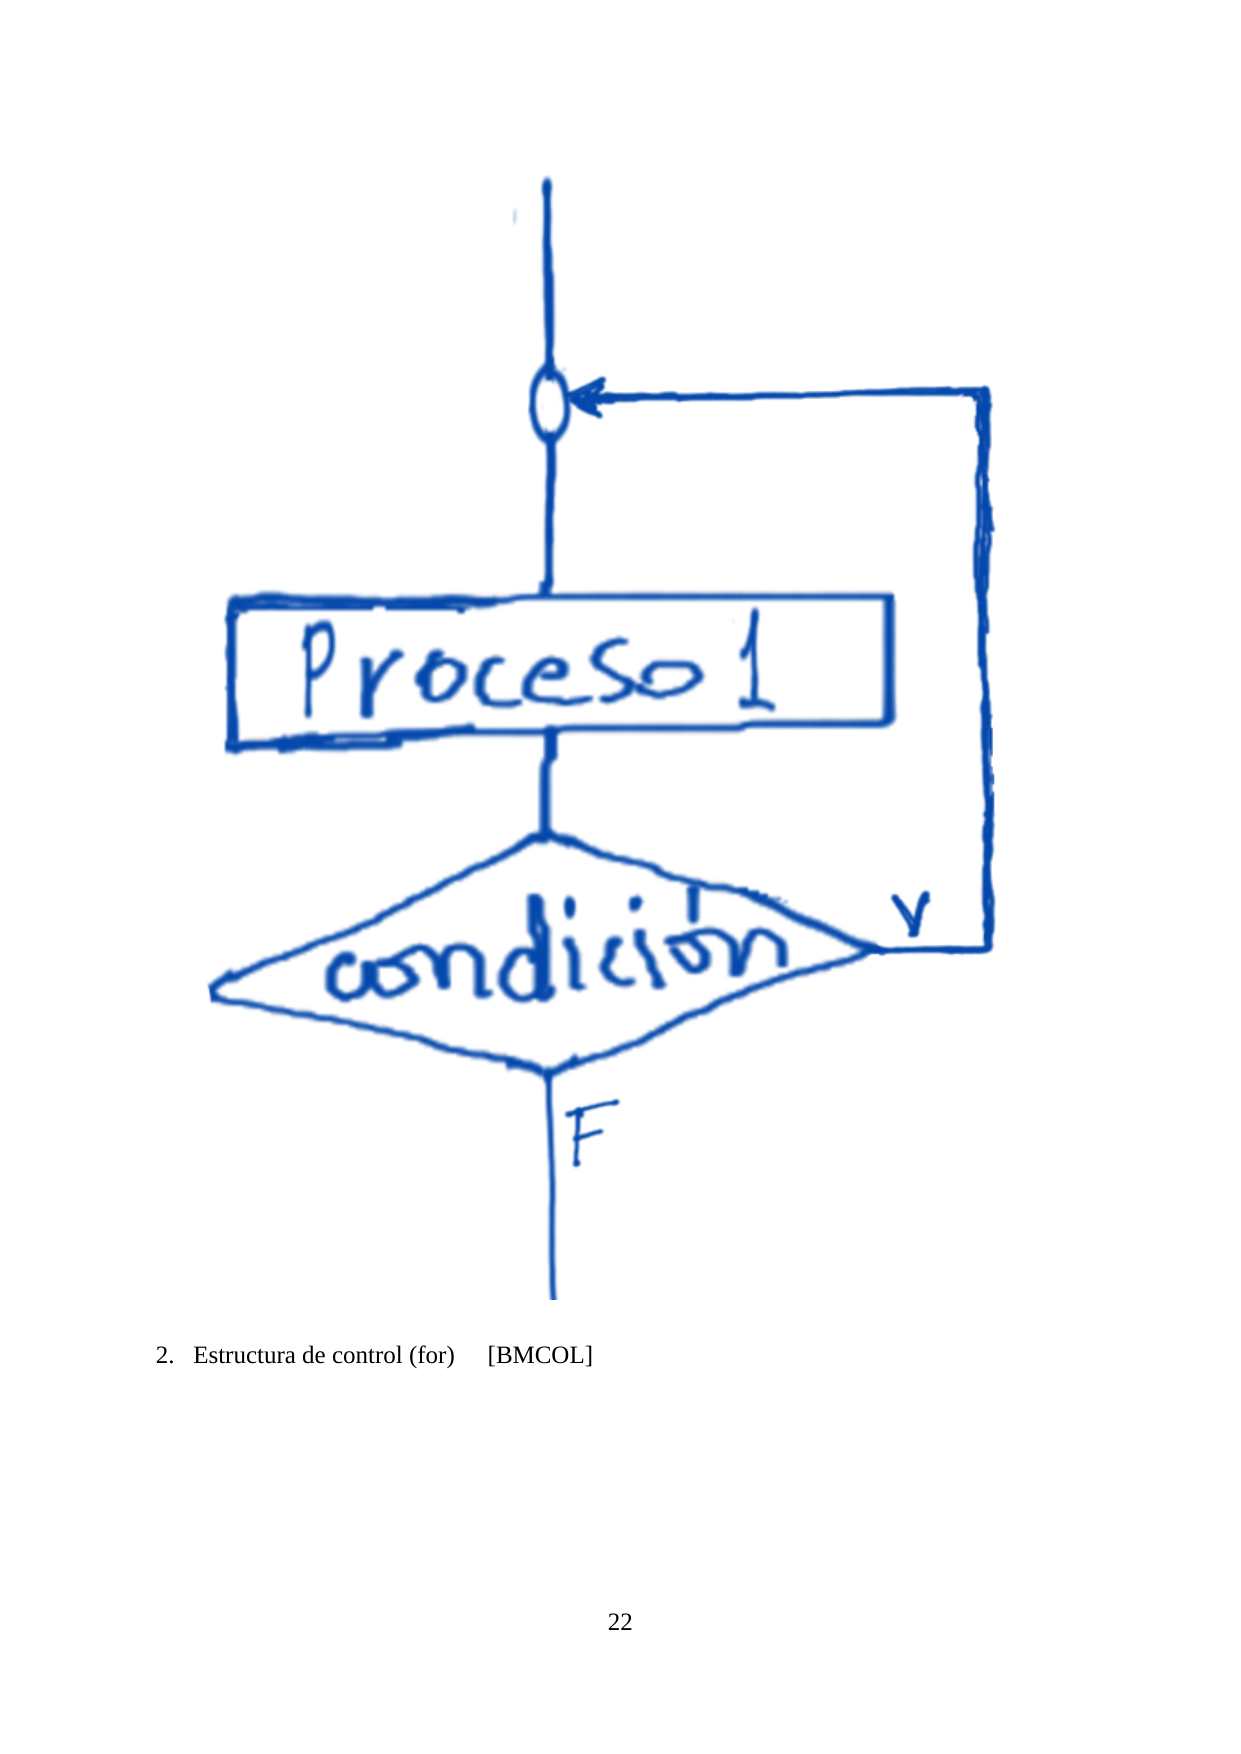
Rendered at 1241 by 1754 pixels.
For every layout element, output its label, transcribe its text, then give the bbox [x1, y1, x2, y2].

list Estructura de control (for) [BMCOL] [156, 1341, 1122, 1369]
